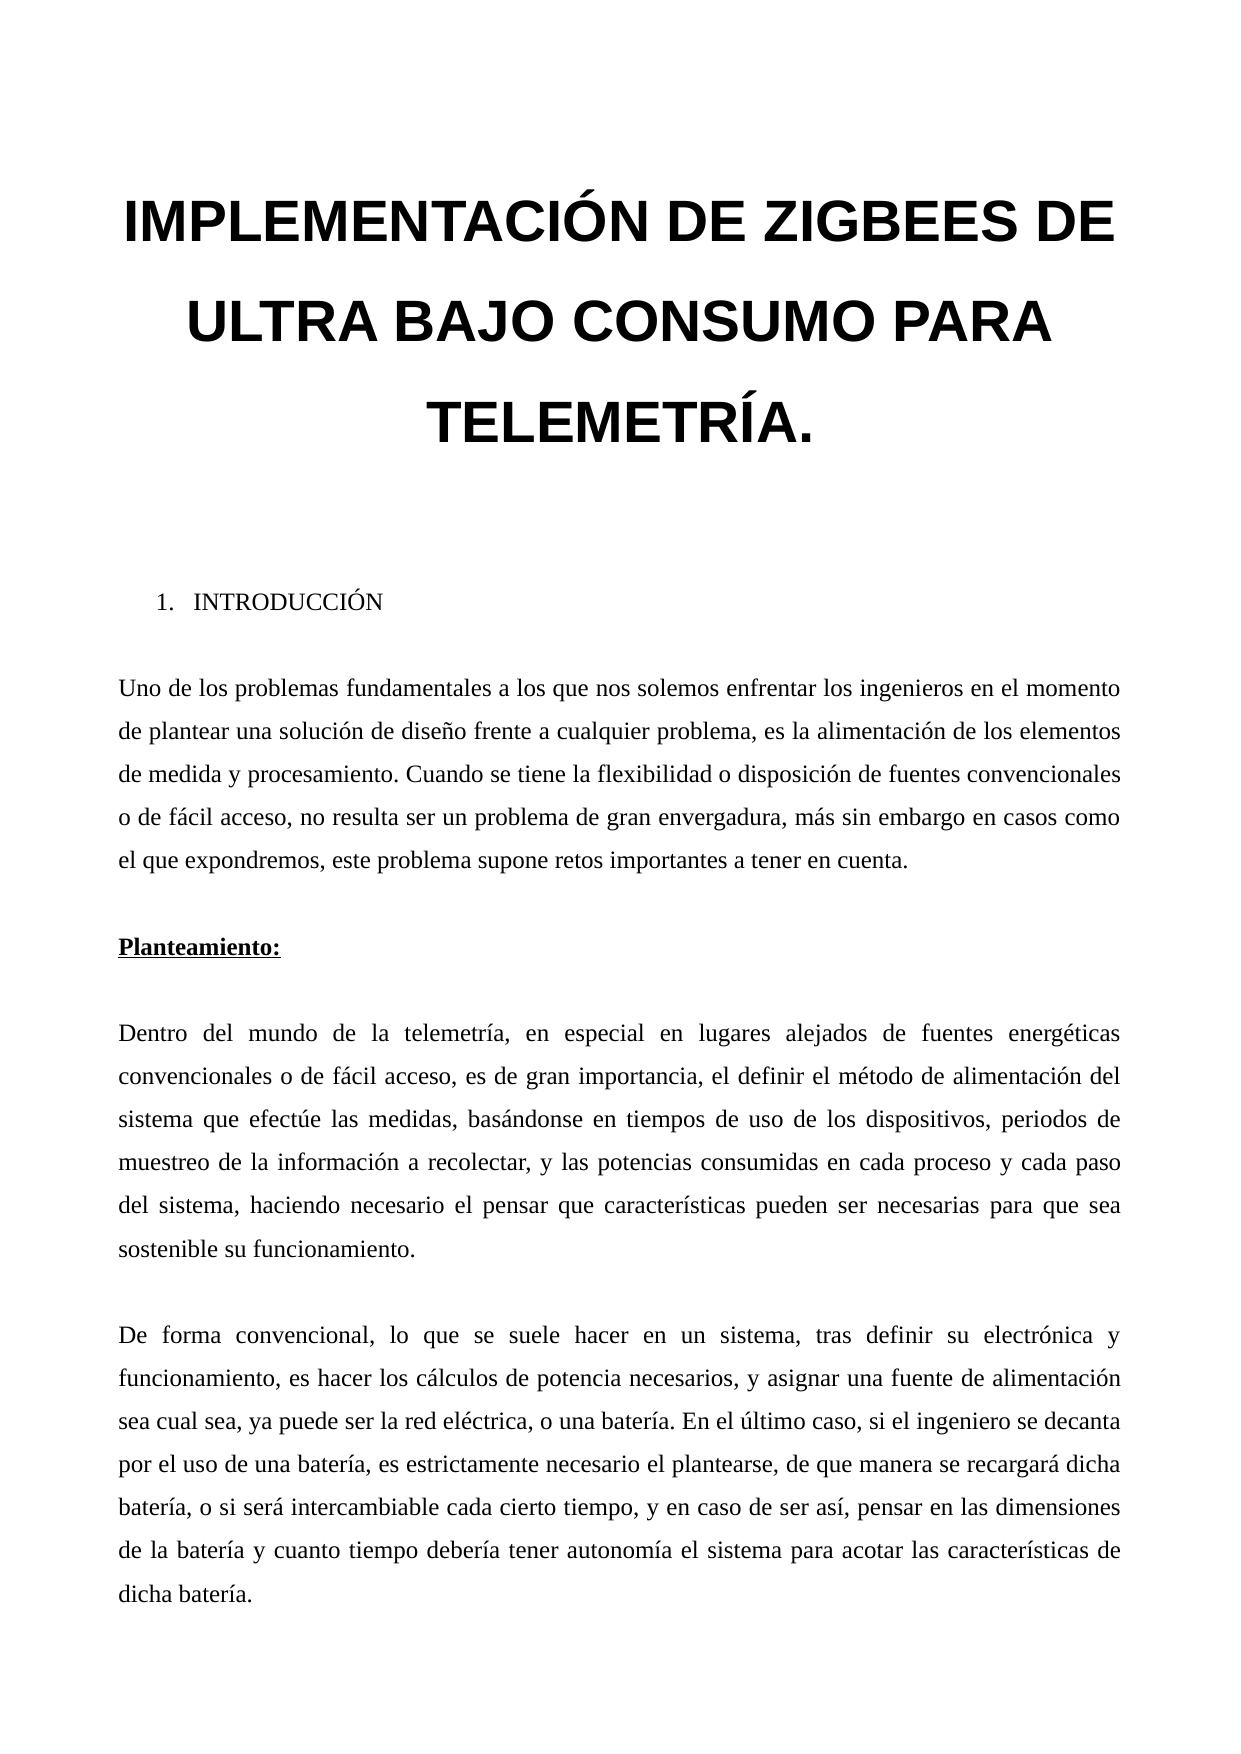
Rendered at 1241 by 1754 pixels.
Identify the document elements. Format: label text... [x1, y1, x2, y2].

title IMPLEMENTACIÓN DE ZIGBEES DE ULTRA BAJO CONSUMO PARA TELEMETRÍA. [118, 186, 1122, 454]
text Dentro del mundo de la telemetría, en especial en lugares alejados de fuentes energéticas convencionales o de fácil acceso, es de gran importancia, el definir el método de alimentación del sistema que efectúe las medidas, basándonse en tiempos de uso de los dispositivos, periodos de muestreo de la información a recolectar, y las potencias consumidas en cada proceso y cada paso del sistema, haciendo necesario el pensar que características pueden ser necesarias para que sea sostenible su funcionamiento. [118, 1018, 1122, 1262]
text De forma convencional, lo que se suele hacer en un sistema, tras definir su electrónica y funcionamiento, es hacer los cálculos de potencia necesarios, y asignar una fuente de alimentación sea cual sea, ya puede ser la red eléctrica, o una batería. En el último caso, si el ingeniero se decanta por el uso de una batería, es estrictamente necesario el plantearse, de que manera se recargará dicha batería, o si será intercambiable cada cierto tiempo, y en caso de ser así, pensar en las dimensiones de la batería y cuanto tiempo debería tener autonomía el sistema para acotar las características de dicha batería. [118, 1320, 1122, 1607]
text Uno de los problemas fundamentales a los que nos solemos enfrentar los ingenieros en el momento de plantear una solución de diseño frente a cualquier problema, es la alimentación de los elementos de medida y procesamiento. Cuando se tiene la flexibilidad o disposición de fuentes convencionales o de fácil acceso, no resulta ser un problema de gran envergadura, más sin embargo en casos como el que expondremos, este problema supone retos importantes a tener en cuenta. [118, 673, 1122, 874]
list INTRODUCCIÓN [156, 587, 1122, 616]
text Planteamiento: [118, 932, 1122, 961]
